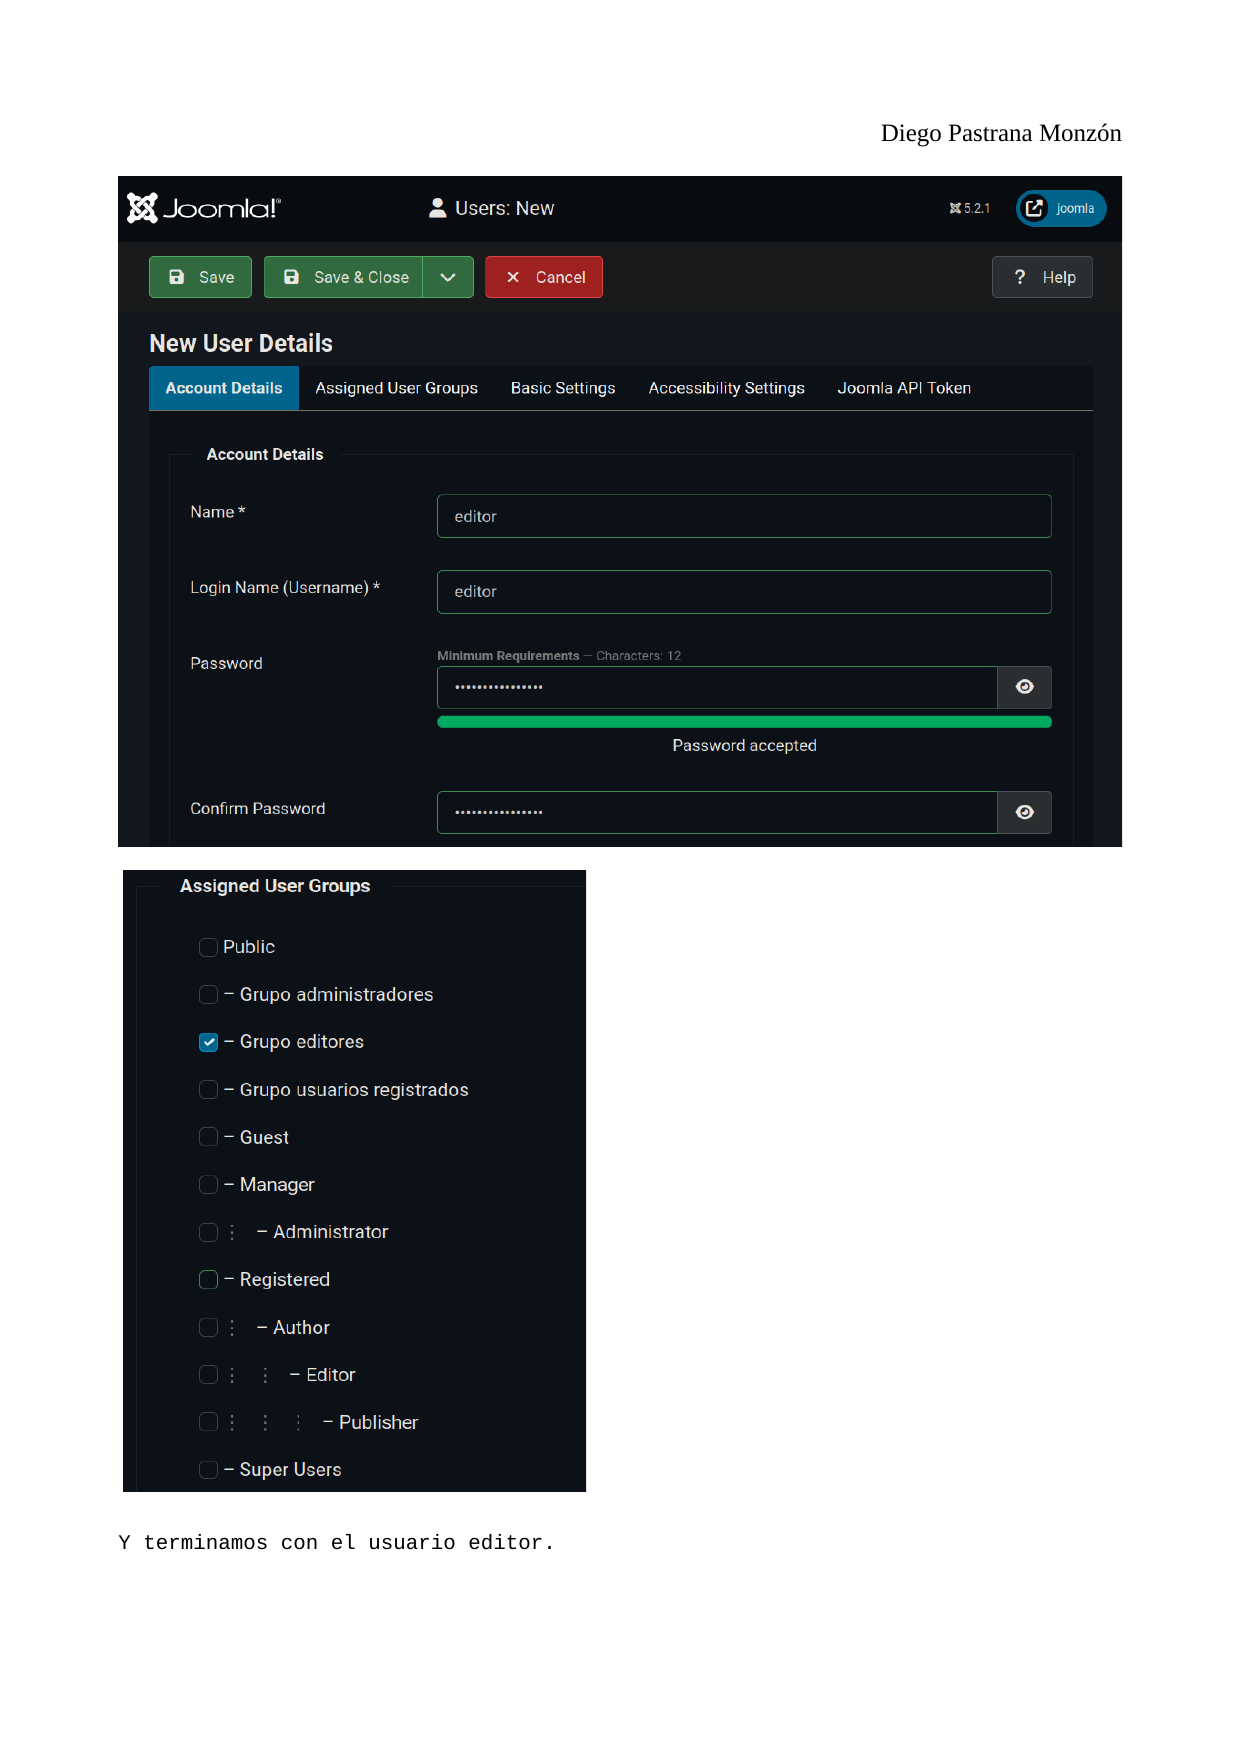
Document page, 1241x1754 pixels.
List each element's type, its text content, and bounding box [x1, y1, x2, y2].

picture [123, 870, 587, 1492]
text Y terminamos con el usuario editor. [118, 1532, 1122, 1556]
picture [118, 176, 1123, 847]
